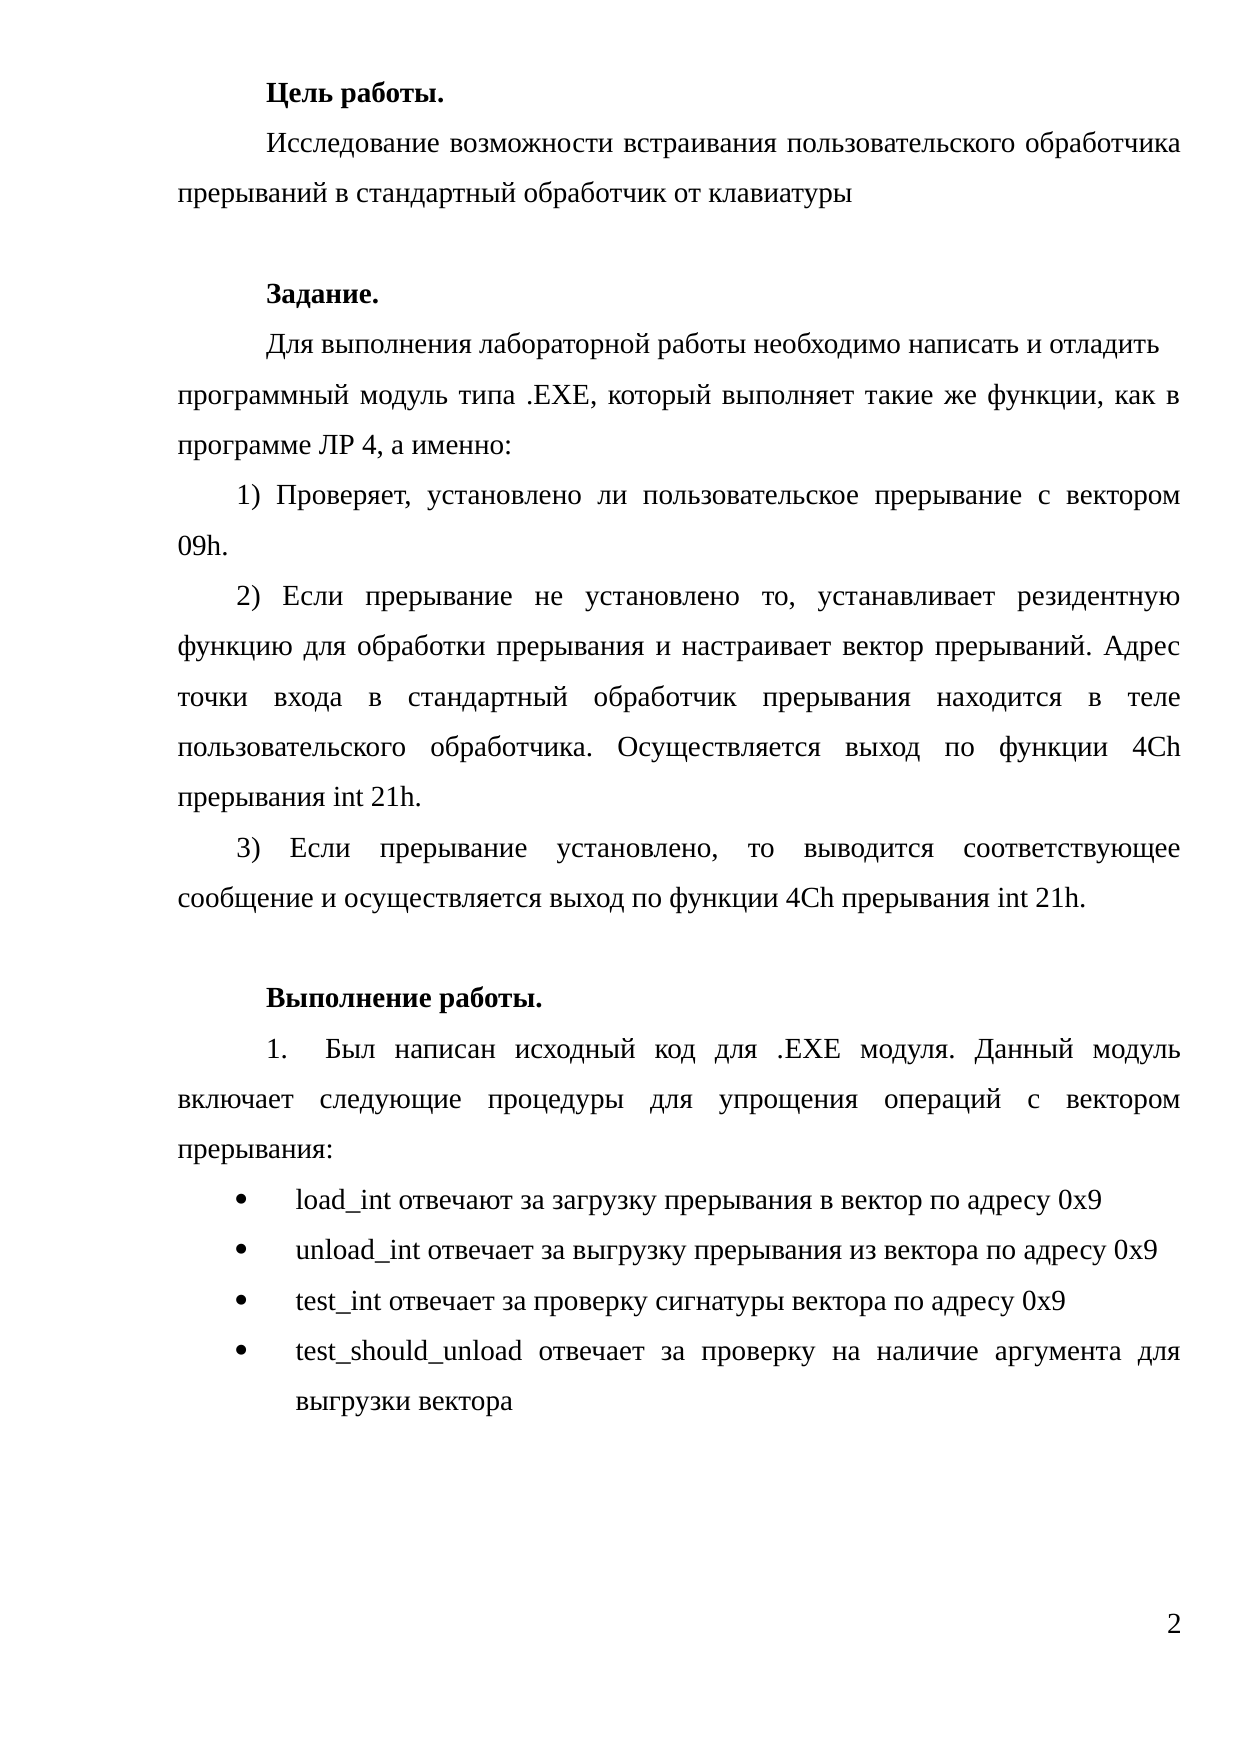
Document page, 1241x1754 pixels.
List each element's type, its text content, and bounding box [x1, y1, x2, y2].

subtitle Для выполнения лабораторной работы необходимо написать и отладить [177, 327, 1181, 360]
subtitle программный модуль типа .ЕХЕ, который выполняет такие же функции, как в программе ЛР 4, а именно: [177, 377, 1181, 461]
list unload_int отвечает за выгрузку прерывания из вектора по адресу 0x9 [236, 1232, 1181, 1266]
subtitle 2) Если прерывание не установлено то, устанавливает резидентную функцию для обработки прерывания и настраивает вектор прерываний. Адрес точки входа в стандартный обработчик прерывания находится в теле пользовательского обработчика. Осуществляется выход по функции 4Сh прерывания int 21h. [177, 578, 1181, 813]
subtitle Выполнение работы. [177, 981, 1181, 1014]
list test_int отвечает за проверку сигнатуры вектора по адресу 0x9 [236, 1283, 1181, 1316]
list test_should_unload отвечает за проверку на наличие аргумента для выгрузки вектора [236, 1333, 1181, 1417]
subtitle Задание. [177, 276, 1181, 310]
list Был написан исходный код для .EXE модуля. Данный модуль включает следующие процедуры для упрощения операций с вектором прерывания: [177, 1031, 1181, 1165]
list load_int отвечают за загрузку прерывания в вектор по адресу 0x9 [236, 1182, 1181, 1216]
subtitle Цель работы. [177, 75, 1181, 108]
subtitle 3) Если прерывание установлено, то выводится соответствующее сообщение и осуществляется выход по функции 4Сh прерывания int 21h. [177, 830, 1181, 913]
subtitle 1) Проверяет, установлено ли пользовательское прерывание с вектором 09h. [177, 477, 1181, 561]
subtitle Исследование возможности встраивания пользовательского обработчика прерываний в стандартный обработчик от клавиатуры [177, 125, 1181, 209]
